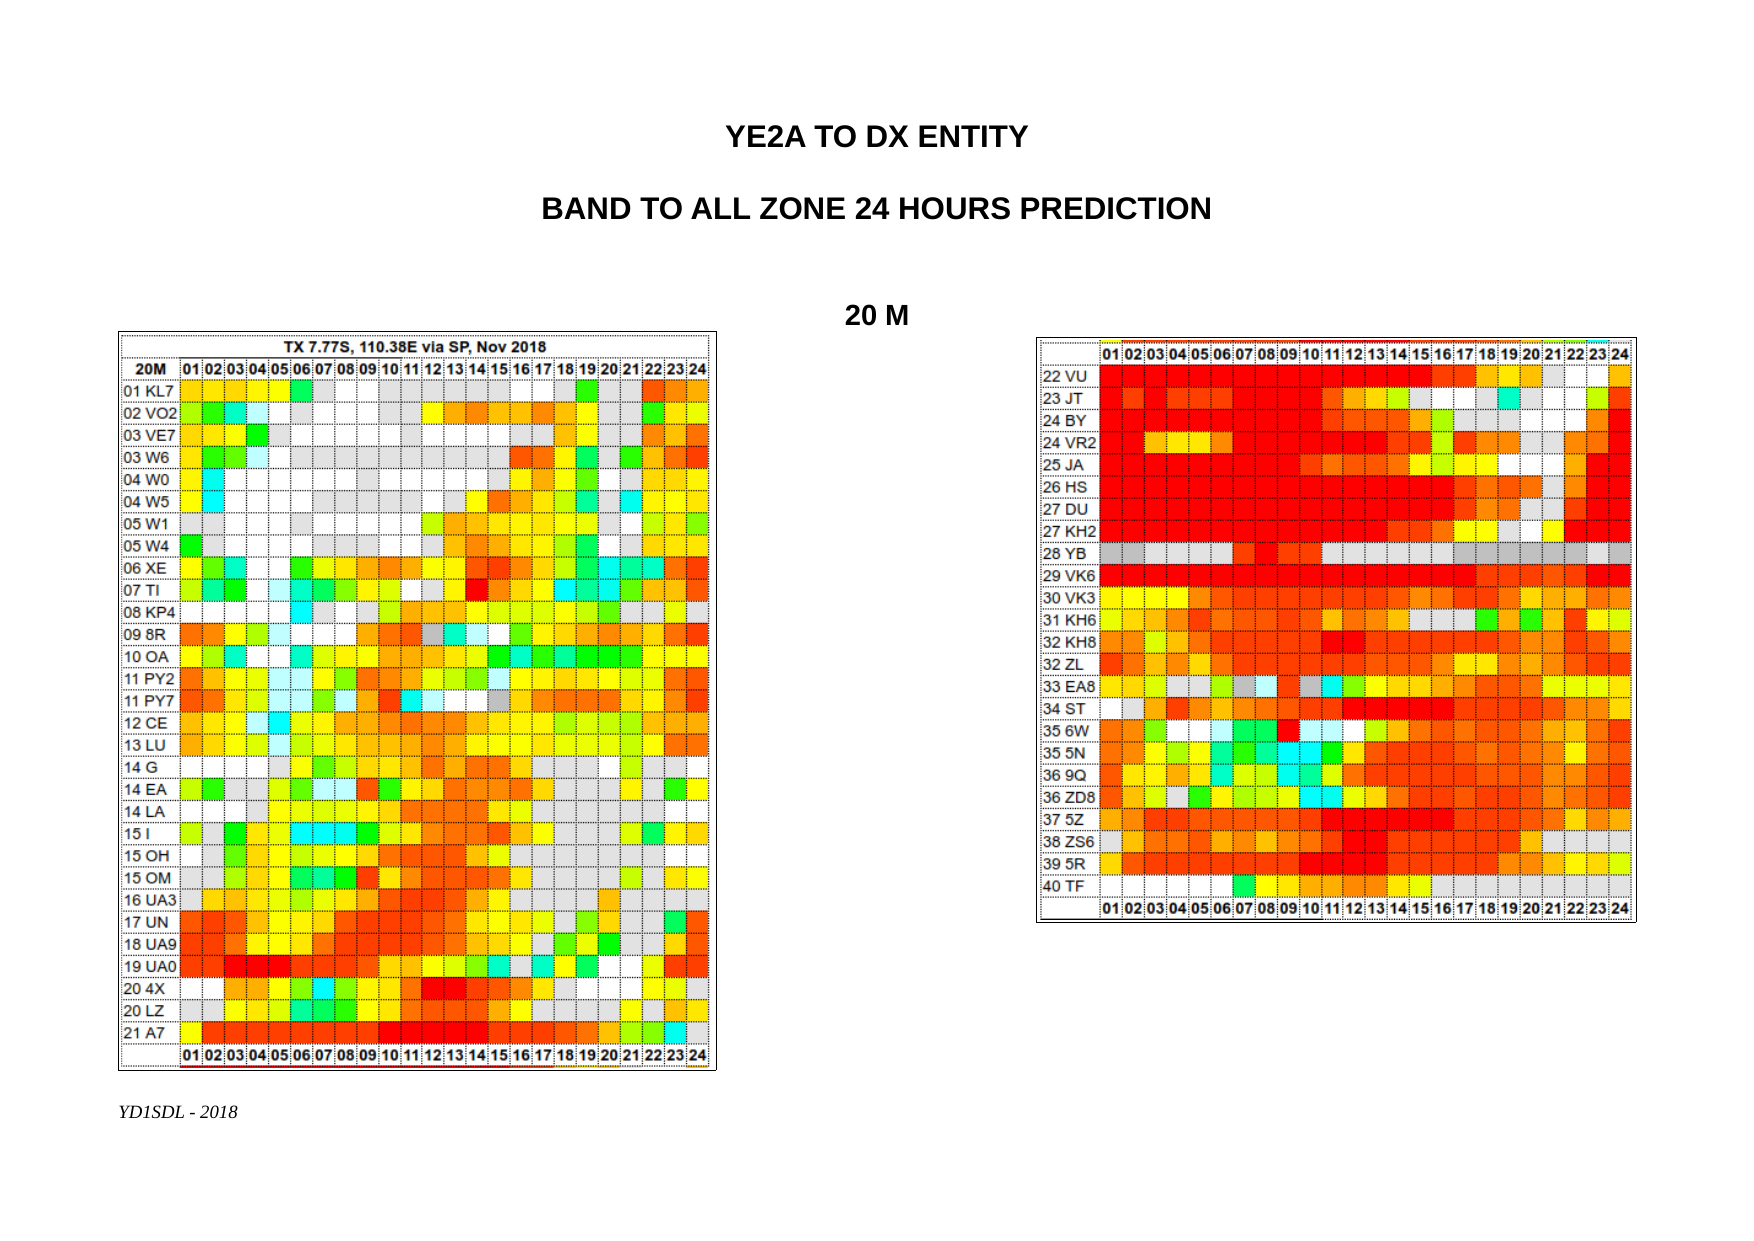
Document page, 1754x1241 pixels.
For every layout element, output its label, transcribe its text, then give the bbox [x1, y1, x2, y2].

text YE2A TO DX ENTITY [118, 118, 1636, 154]
picture [1038, 340, 1633, 920]
text BAND TO ALL ZONE 24 HOURS PREDICTION [118, 190, 1636, 226]
picture [121, 334, 713, 1068]
text 20 M [118, 298, 1636, 331]
